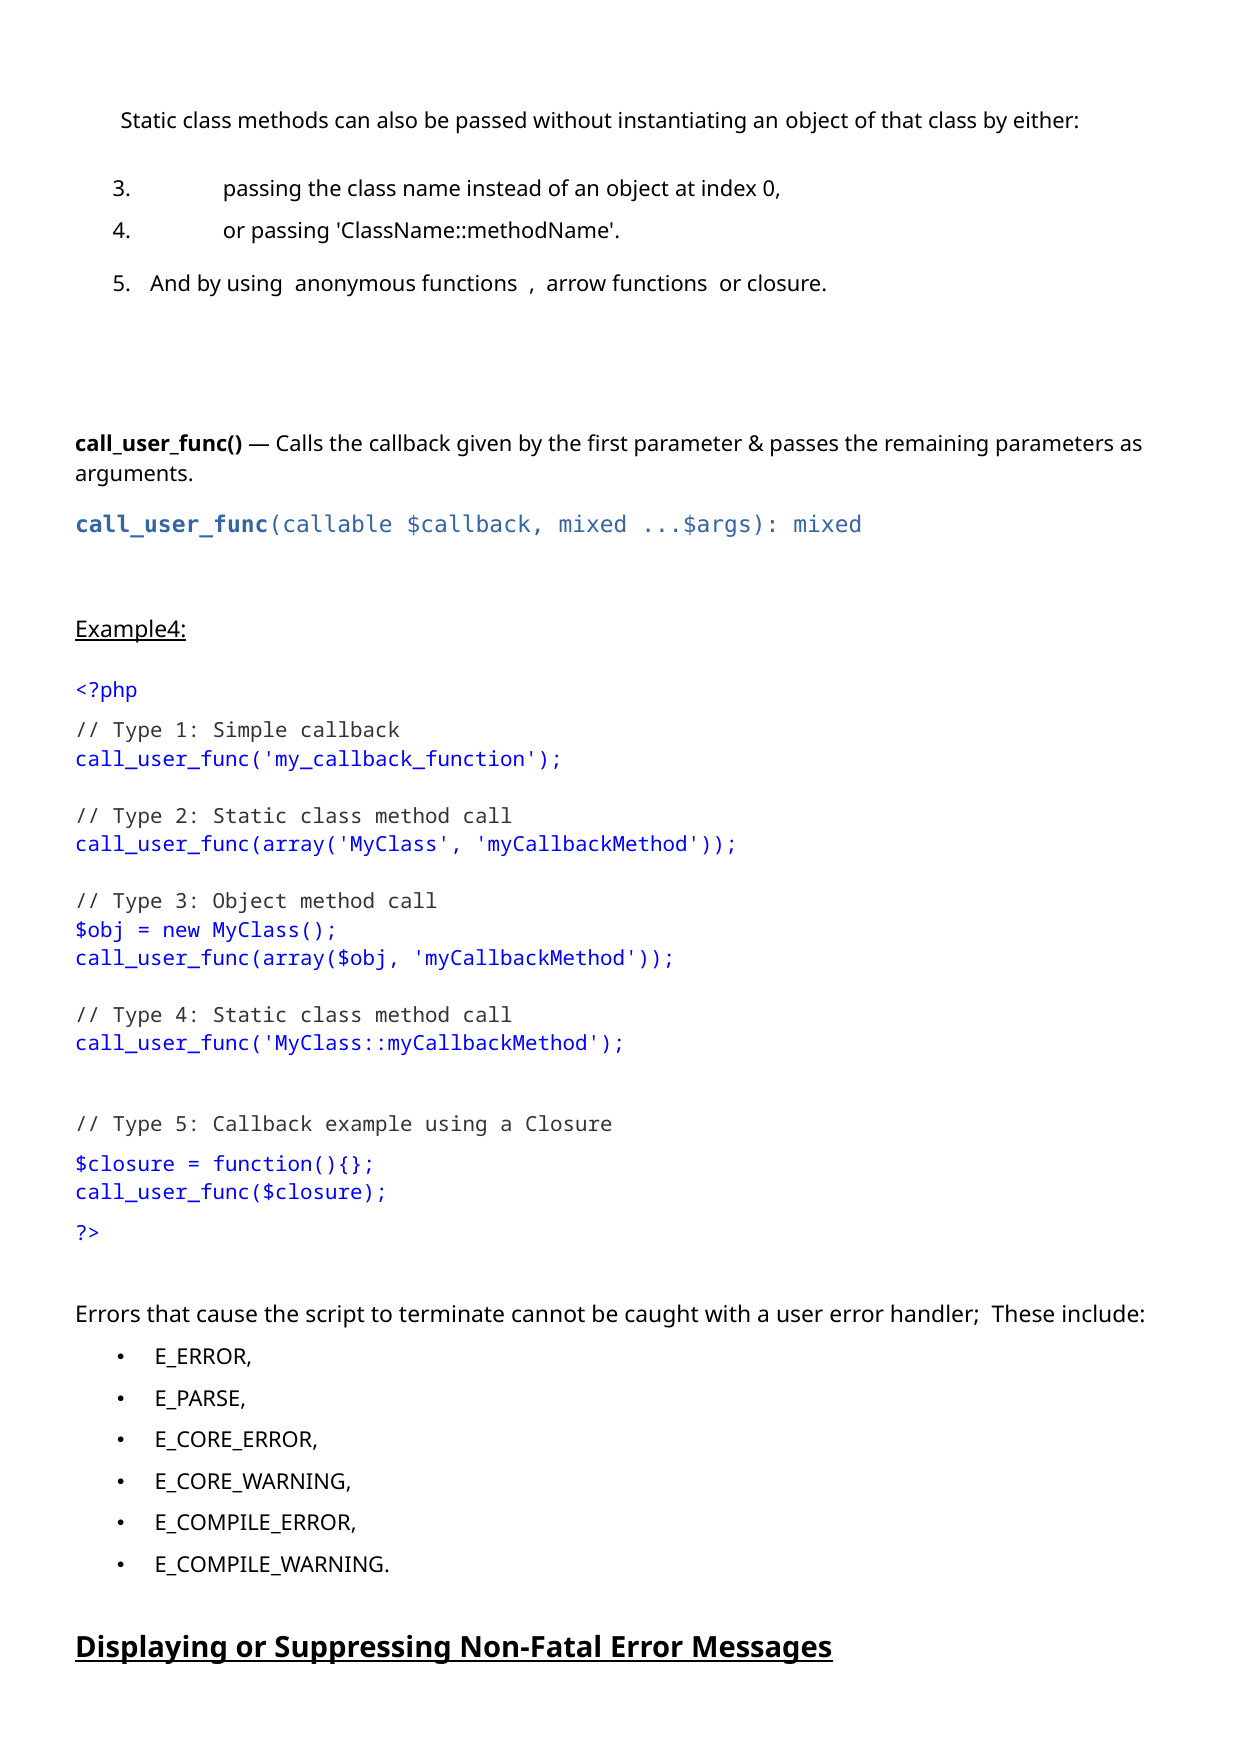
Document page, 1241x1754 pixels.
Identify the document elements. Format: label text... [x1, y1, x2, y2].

text call_user_func(callable $callback, mixed ...$args): mixed [75, 512, 1166, 538]
text <?php [75, 675, 1166, 704]
list E_ERROR, [117, 1341, 1166, 1371]
list E_COMPILE_ERROR, [117, 1507, 1166, 1537]
subtitle call_user_func() — Calls the callback given by the first parameter & passes the remaining parameters as arguments. [75, 428, 1166, 488]
text Errors that cause the script to terminate cannot be caught with a user error handler; These include: [75, 1298, 1166, 1329]
text // Type 5: Callback example using a Closure [75, 1109, 1166, 1137]
text Example4: [75, 613, 1166, 644]
text Displaying or Suppressing Non-Fatal Error Messages [75, 1626, 1166, 1666]
text Static class methods can also be passed without instantiating an object of that class by either: [75, 105, 1166, 134]
list And by using anonymous functions , arrow functions or closure. [112, 268, 1166, 298]
text $closure = function(){}; call_user_func($closure); [75, 1149, 1166, 1206]
list E_CORE_WARNING, [117, 1466, 1166, 1496]
list E_COMPILE_WARNING. [117, 1549, 1166, 1579]
text // Type 1: Simple callback call_user_func('my_callback_function'); // Type 2: Static class method call call_user_func(array('MyClass', 'myCallbackMethod')); // Type 3: Object method call $obj = new MyClass(); call_user_func(array($obj, 'myCallbackMethod')); // Type 4: Static class method call call_user_func('MyClass::myCallbackMethod'); [75, 716, 1166, 1057]
list passing the class name instead of an object at index 0, [112, 173, 1166, 203]
list E_PARSE, [117, 1383, 1166, 1412]
text ?> [75, 1218, 1166, 1246]
list E_CORE_ERROR, [117, 1424, 1166, 1454]
list or passing 'ClassName::methodName'. [112, 215, 1166, 244]
